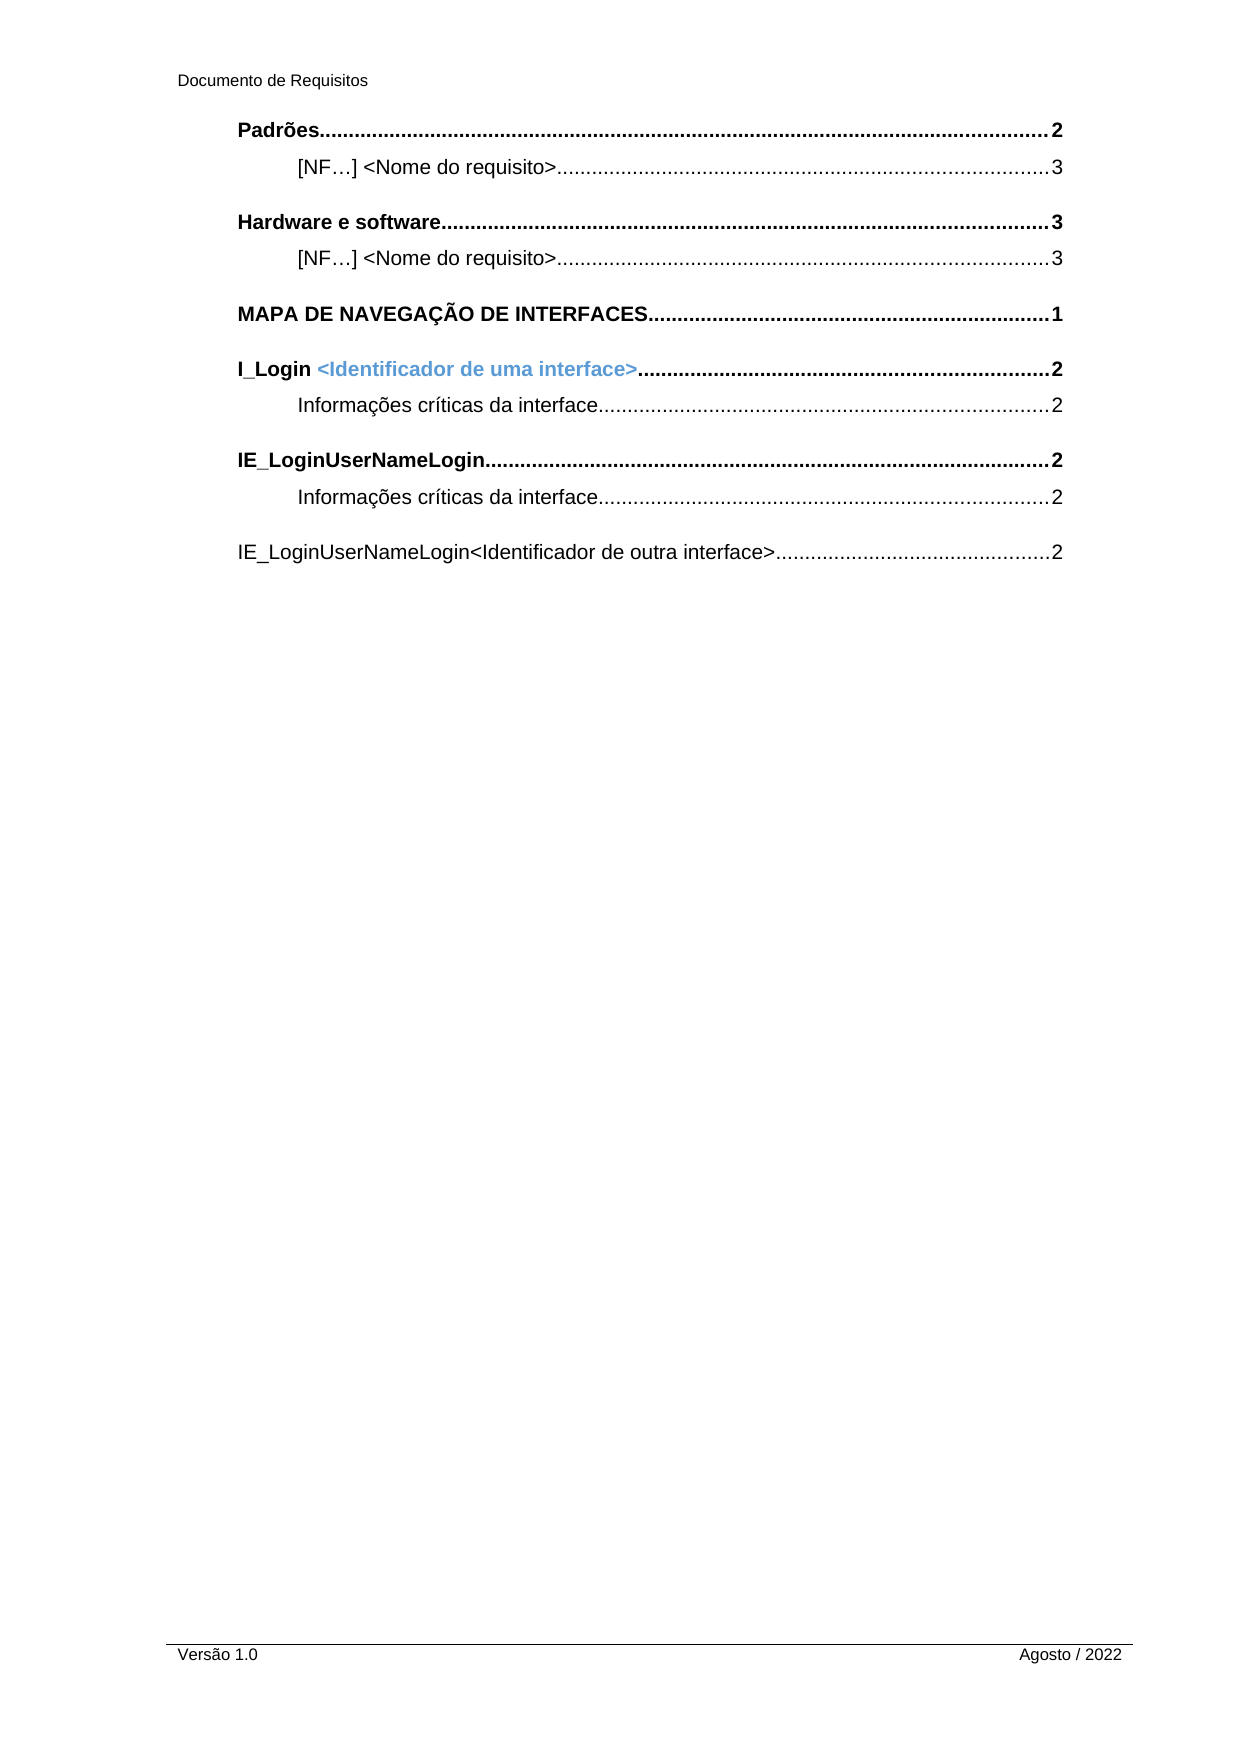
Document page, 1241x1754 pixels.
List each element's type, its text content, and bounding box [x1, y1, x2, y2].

text IE_LoginUserNameLogin<Identificador de outra interface> 2 [237, 540, 1063, 564]
text Informações críticas da interface 2 [297, 485, 1063, 509]
text IE_LoginUserNameLogin 2 [237, 448, 1063, 472]
text I_Login <Identificador de uma interface> 2 [237, 357, 1063, 381]
text [NF…] <Nome do requisito> 3 [297, 246, 1063, 270]
text [NF…] <Nome do requisito> 3 [297, 154, 1063, 178]
text Hardware e software 3 [237, 210, 1063, 234]
text Informações críticas da interface 2 [297, 393, 1063, 417]
text Padrões 2 [237, 118, 1063, 142]
text MAPA DE NAVEGAÇÃO DE INTERFACES 1 [237, 301, 1063, 325]
